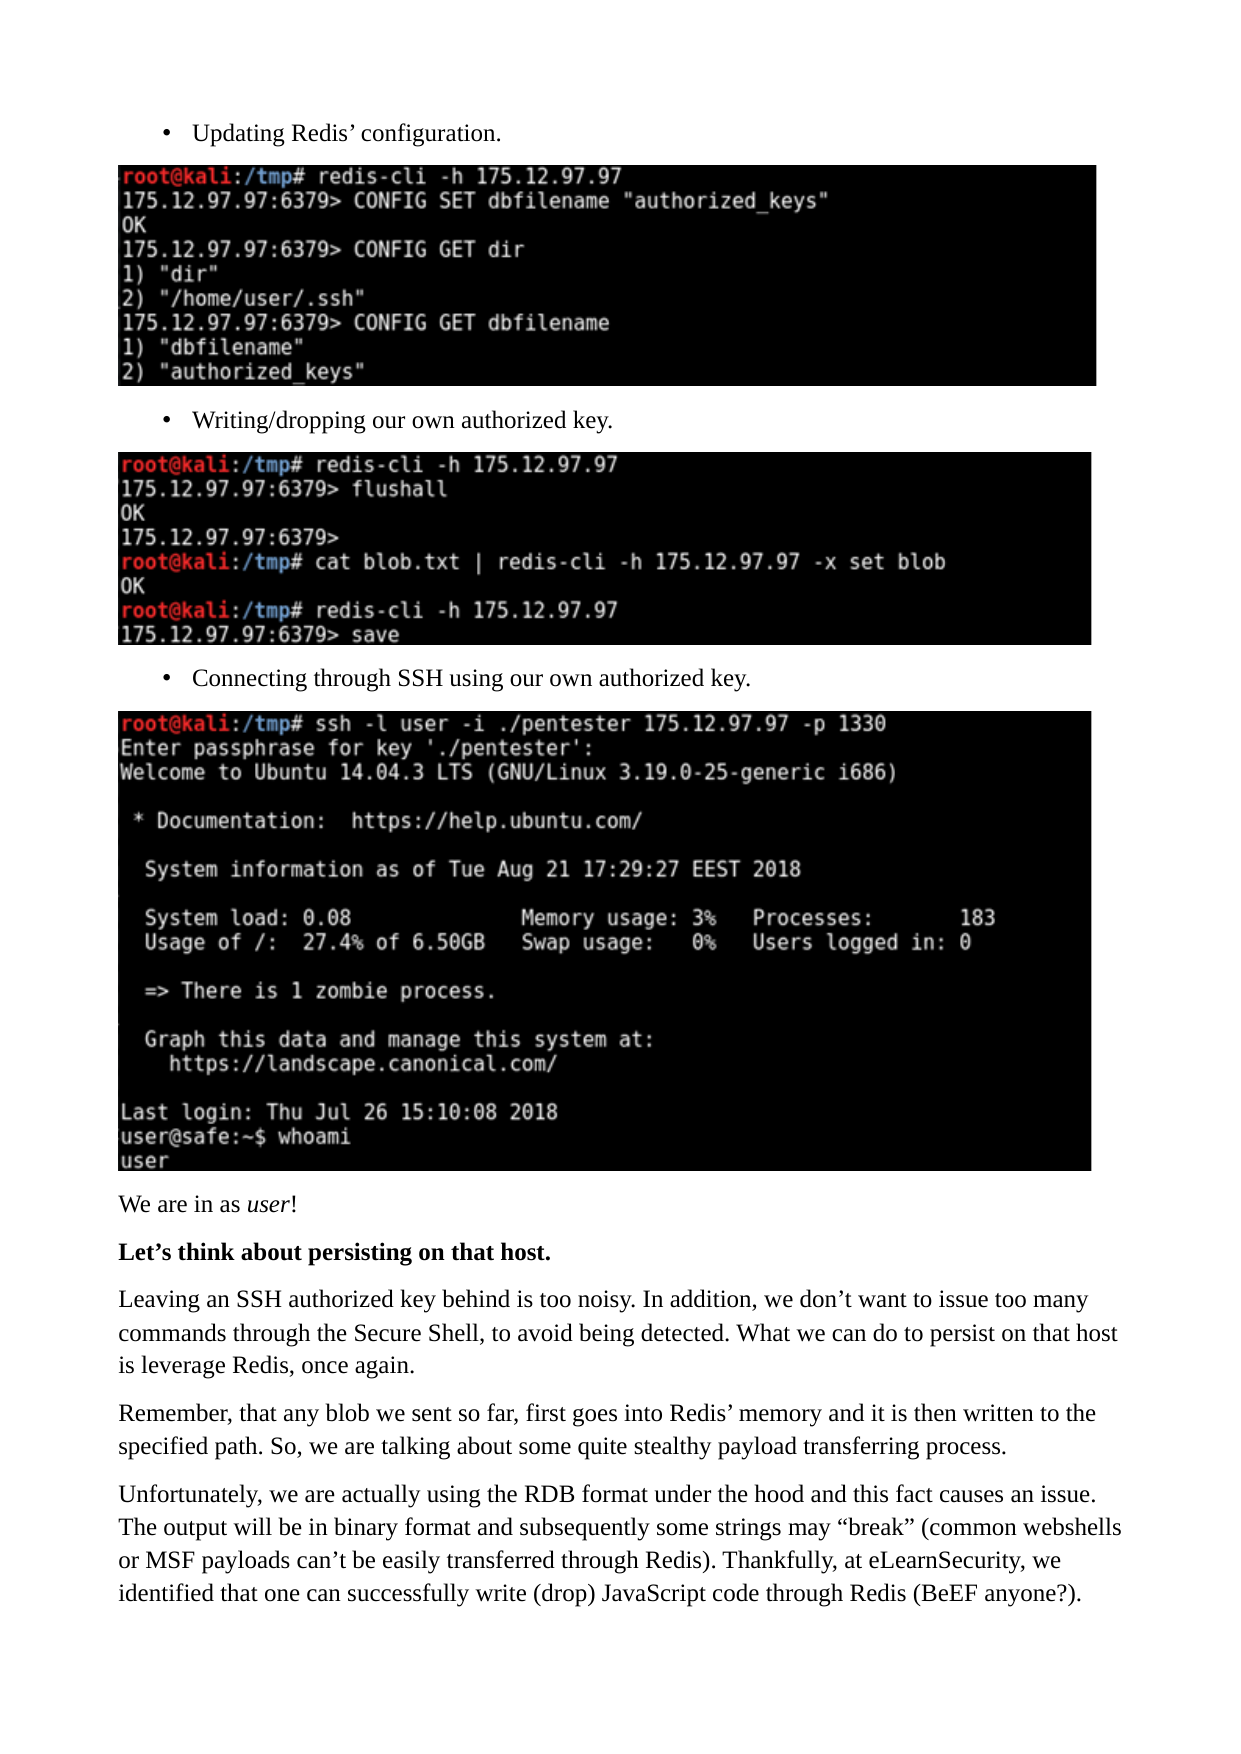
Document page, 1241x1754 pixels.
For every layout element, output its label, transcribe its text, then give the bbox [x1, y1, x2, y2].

list Updating Redis’ configuration. [162, 118, 1122, 147]
text We are in as user! [118, 1189, 1122, 1218]
picture [118, 165, 1097, 386]
picture [118, 711, 1092, 1171]
list Connecting through SSH using our own authorized key. [162, 663, 1122, 692]
text Let’s think about persisting on that host. [118, 1237, 1122, 1266]
list Writing/dropping our own authorized key. [162, 405, 1122, 434]
picture [118, 452, 1092, 645]
text Remember, that any blob we sent so far, first goes into Redis’ memory and it is then written to the specified path. So, we are talking about some quite stealthy payload transferring process. [118, 1398, 1122, 1460]
text Unfortunately, we are actually using the RDB format under the hood and this fact causes an issue. The output will be in binary format and subsequently some strings may “break” (common webshells or MSF payloads can’t be easily transferred through Redis). Thankfully, at eLearnSecurity, we identified that one can successfully write (drop) JavaScript code through Redis (BeEF anyone?). [118, 1479, 1122, 1607]
text Leaving an SSH authorized key behind is too noisy. In addition, we don’t want to issue too many commands through the Secure Shell, to avoid being detected. What we can do to persist on that host is leverage Redis, once again. [118, 1284, 1122, 1379]
